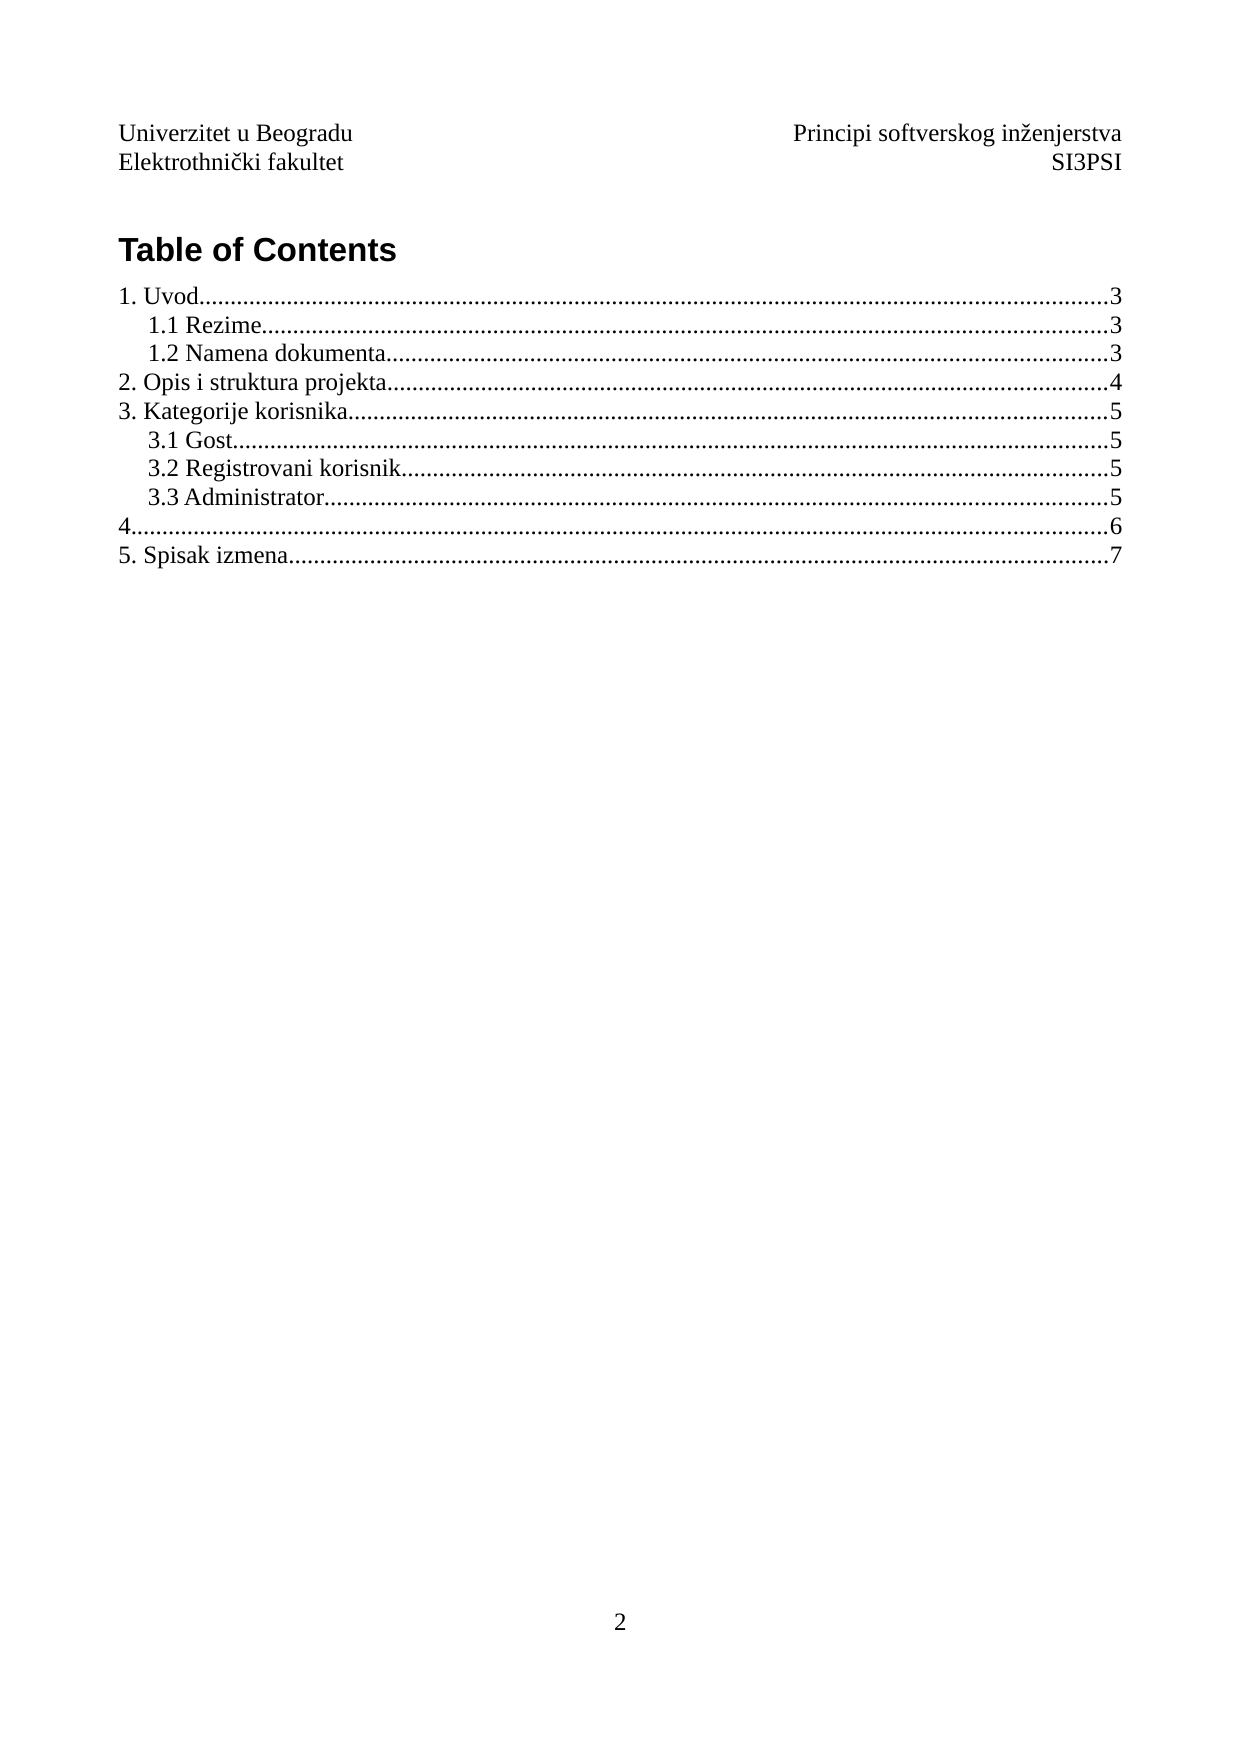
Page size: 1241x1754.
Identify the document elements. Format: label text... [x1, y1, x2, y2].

text 5. Spisak izmena 7 [118, 540, 1122, 568]
subtitle Table of Contents [118, 230, 1122, 268]
text 4. 6 [118, 511, 1122, 540]
text 3.2 Registrovani korisnik 5 [148, 453, 1122, 482]
text 3.1 Gost 5 [148, 425, 1122, 453]
text 3. Kategorije korisnika 5 [118, 396, 1122, 425]
text 3.3 Administrator 5 [148, 482, 1122, 511]
text 1.2 Namena dokumenta 3 [148, 338, 1122, 367]
text 2. Opis i struktura projekta 4 [118, 367, 1122, 396]
text 1.1 Rezime 3 [148, 310, 1122, 338]
text 1. Uvod 3 [118, 281, 1122, 310]
